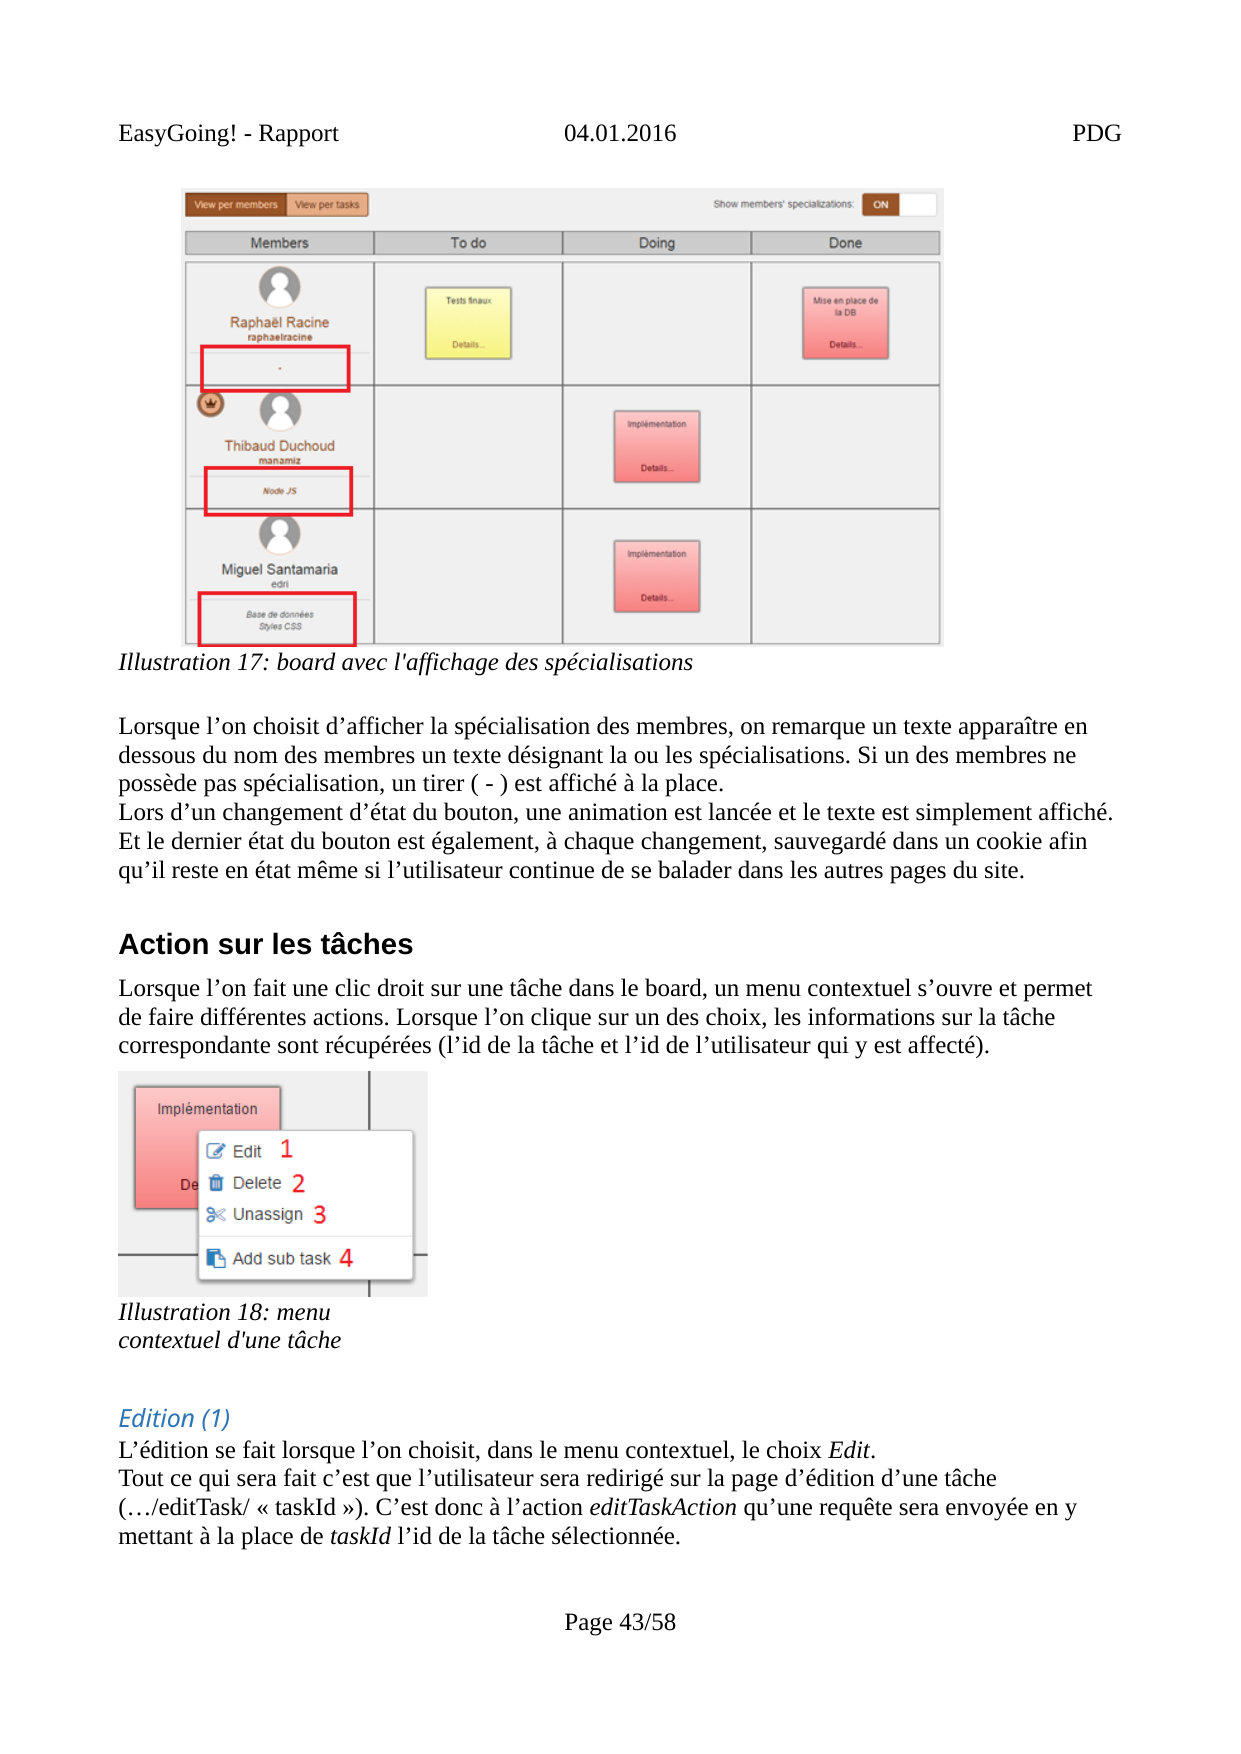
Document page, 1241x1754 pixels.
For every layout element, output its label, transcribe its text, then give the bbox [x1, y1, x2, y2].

subtitle Action sur les tâches [118, 927, 1122, 961]
text Lorsque l’on choisit d’afficher la spécialisation des membres, on remarque un texte apparaître en dessous du nom des membres un texte désignant la ou les spécialisations. Si un des membres ne possède pas spécialisation, un tirer ( - ) est affiché à la place. [118, 711, 1122, 797]
text Lorsque l’on fait une clic droit sur une tâche dans le board, un menu contextuel s’ouvre et permet de faire différentes actions. Lorsque l’on clique sur un des choix, les informations sur la tâche correspondante sont récupérées (l’id de la tâche et l’id de l’utilisateur qui y est affecté). [118, 973, 1122, 1059]
text Illustration 17: board avec l'affichage des spécialisations [118, 189, 1007, 676]
picture [118, 1071, 428, 1297]
text Illustration 18: menu contextuel d'une tâche [118, 1297, 428, 1354]
text L’édition se fait lorsque l’on choisit, dans le menu contextuel, le choix Edit. [118, 1435, 1122, 1463]
subtitle Edition (1) [118, 1401, 1122, 1435]
picture [181, 188, 945, 647]
text Lors d’un changement d’état du bouton, une animation est lancée et le texte est simplement affiché. Et le dernier état du bouton est également, à chaque changement, sauvegardé dans un cookie afin qu’il reste en état même si l’utilisateur continue de se balader dans les autres pages du site. [118, 797, 1122, 883]
text Tout ce qui sera fait c’est que l’utilisateur sera redirigé sur la page d’édition d’une tâche (…/editTask/ « taskId »). C’est donc à l’action editTaskAction qu’une requête sera envoyée en y mettant à la place de taskId l’id de la tâche sélectionnée. [118, 1463, 1122, 1550]
